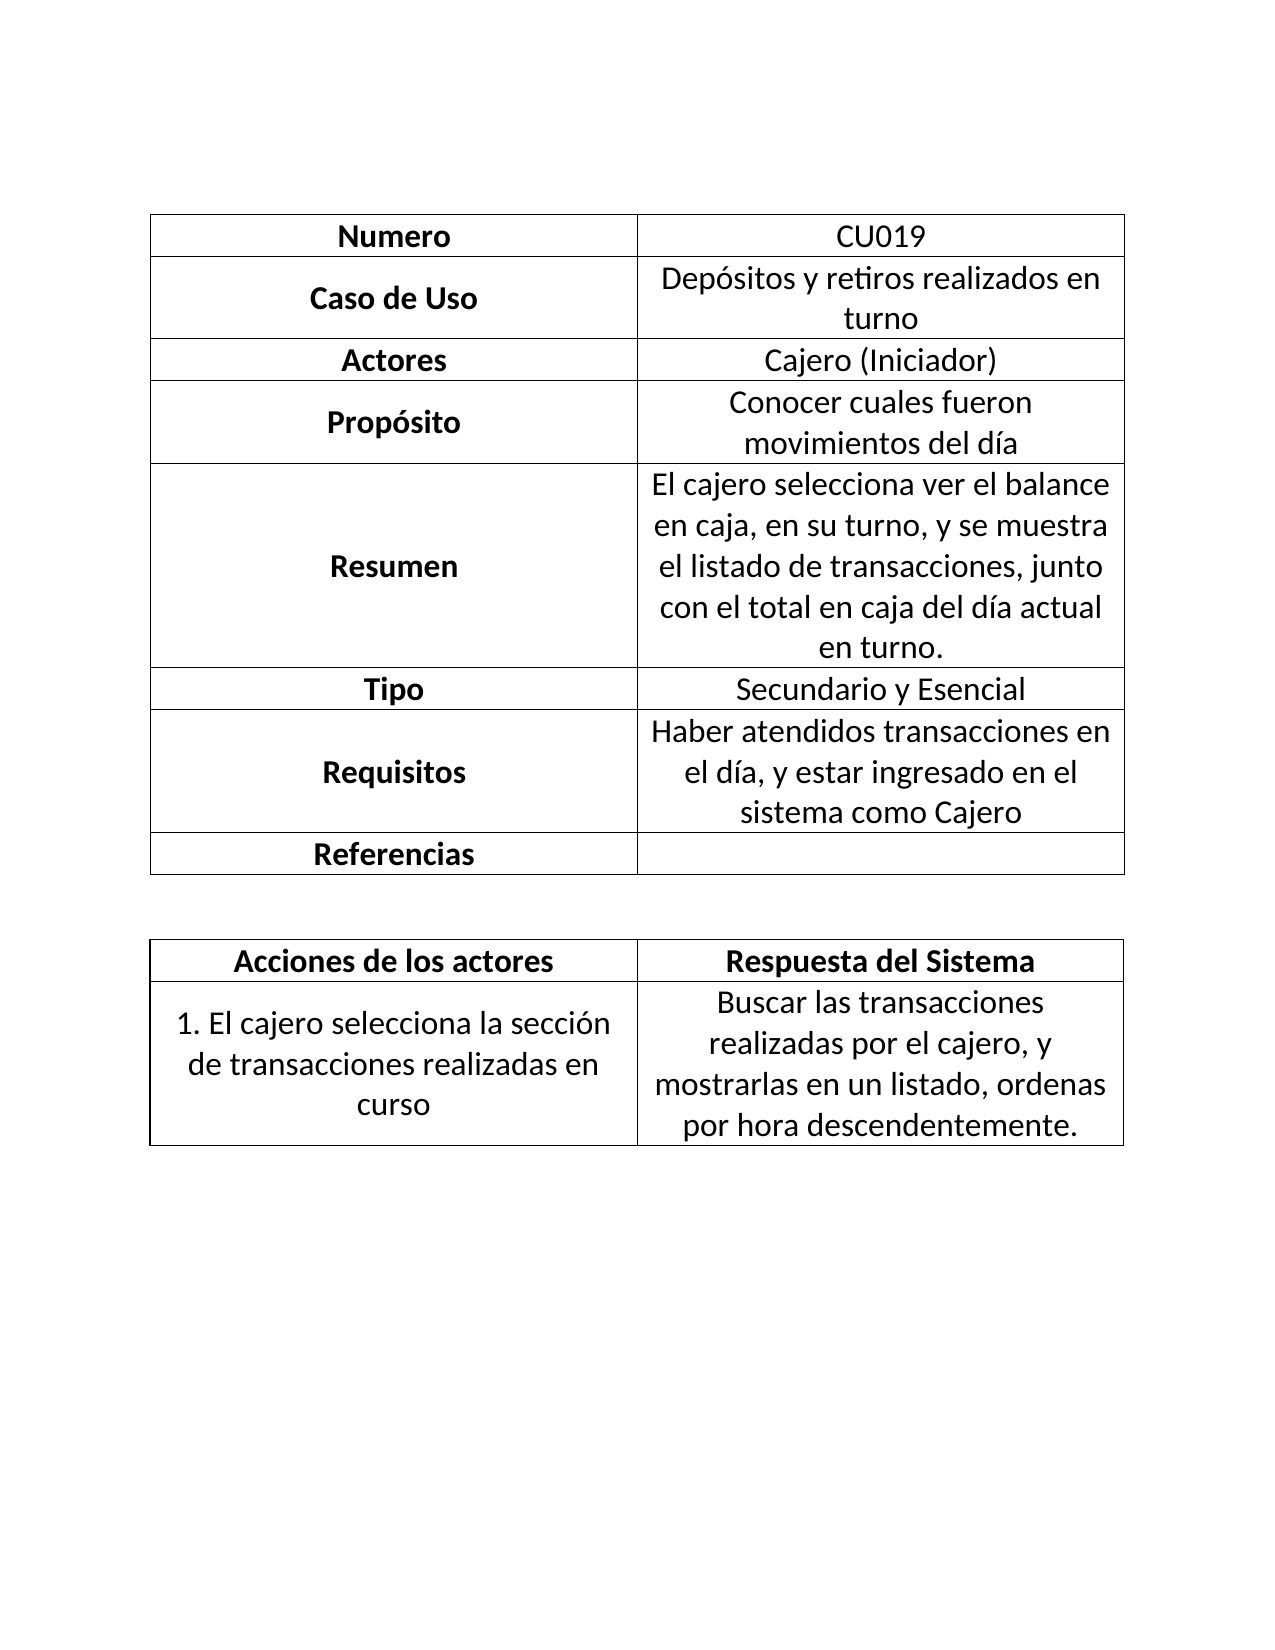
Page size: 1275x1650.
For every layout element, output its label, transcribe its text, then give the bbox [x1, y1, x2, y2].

table_cell El cajero selecciona ver el balance en caja, en su turno, y se muestra el listado de transacciones, junto con el total en caja del día actual en turno. [638, 464, 1124, 667]
table_cell Cajero (Iniciador) [638, 339, 1124, 380]
table_header Acciones de los actores [151, 940, 637, 981]
table_cell Actores [151, 339, 637, 380]
table_header Respuesta del Sistema [638, 940, 1123, 981]
table_cell Requisitos [151, 710, 637, 832]
table_cell Propósito [151, 381, 637, 462]
table_cell Depósitos y retiros realizados en turno [638, 257, 1124, 338]
table_cell Referencias [151, 833, 637, 874]
table_cell Resumen [151, 464, 637, 667]
table_cell Buscar las transacciones realizadas por el cajero, y mostrarlas en un listado, ordenas por hora descendentemente. [638, 982, 1123, 1144]
table_cell Conocer cuales fueron movimientos del día [638, 381, 1124, 462]
table_cell [638, 833, 1124, 874]
table_header CU019 [638, 215, 1124, 256]
table_cell Caso de Uso [151, 257, 637, 338]
table_cell 1. El cajero selecciona la sección de transacciones realizadas en curso [151, 982, 637, 1144]
table_header Numero [151, 215, 637, 256]
table_cell Secundario y Esencial [638, 668, 1124, 709]
table_cell Haber atendidos transacciones en el día, y estar ingresado en el sistema como Cajero [638, 710, 1124, 832]
table_cell Tipo [151, 668, 637, 709]
